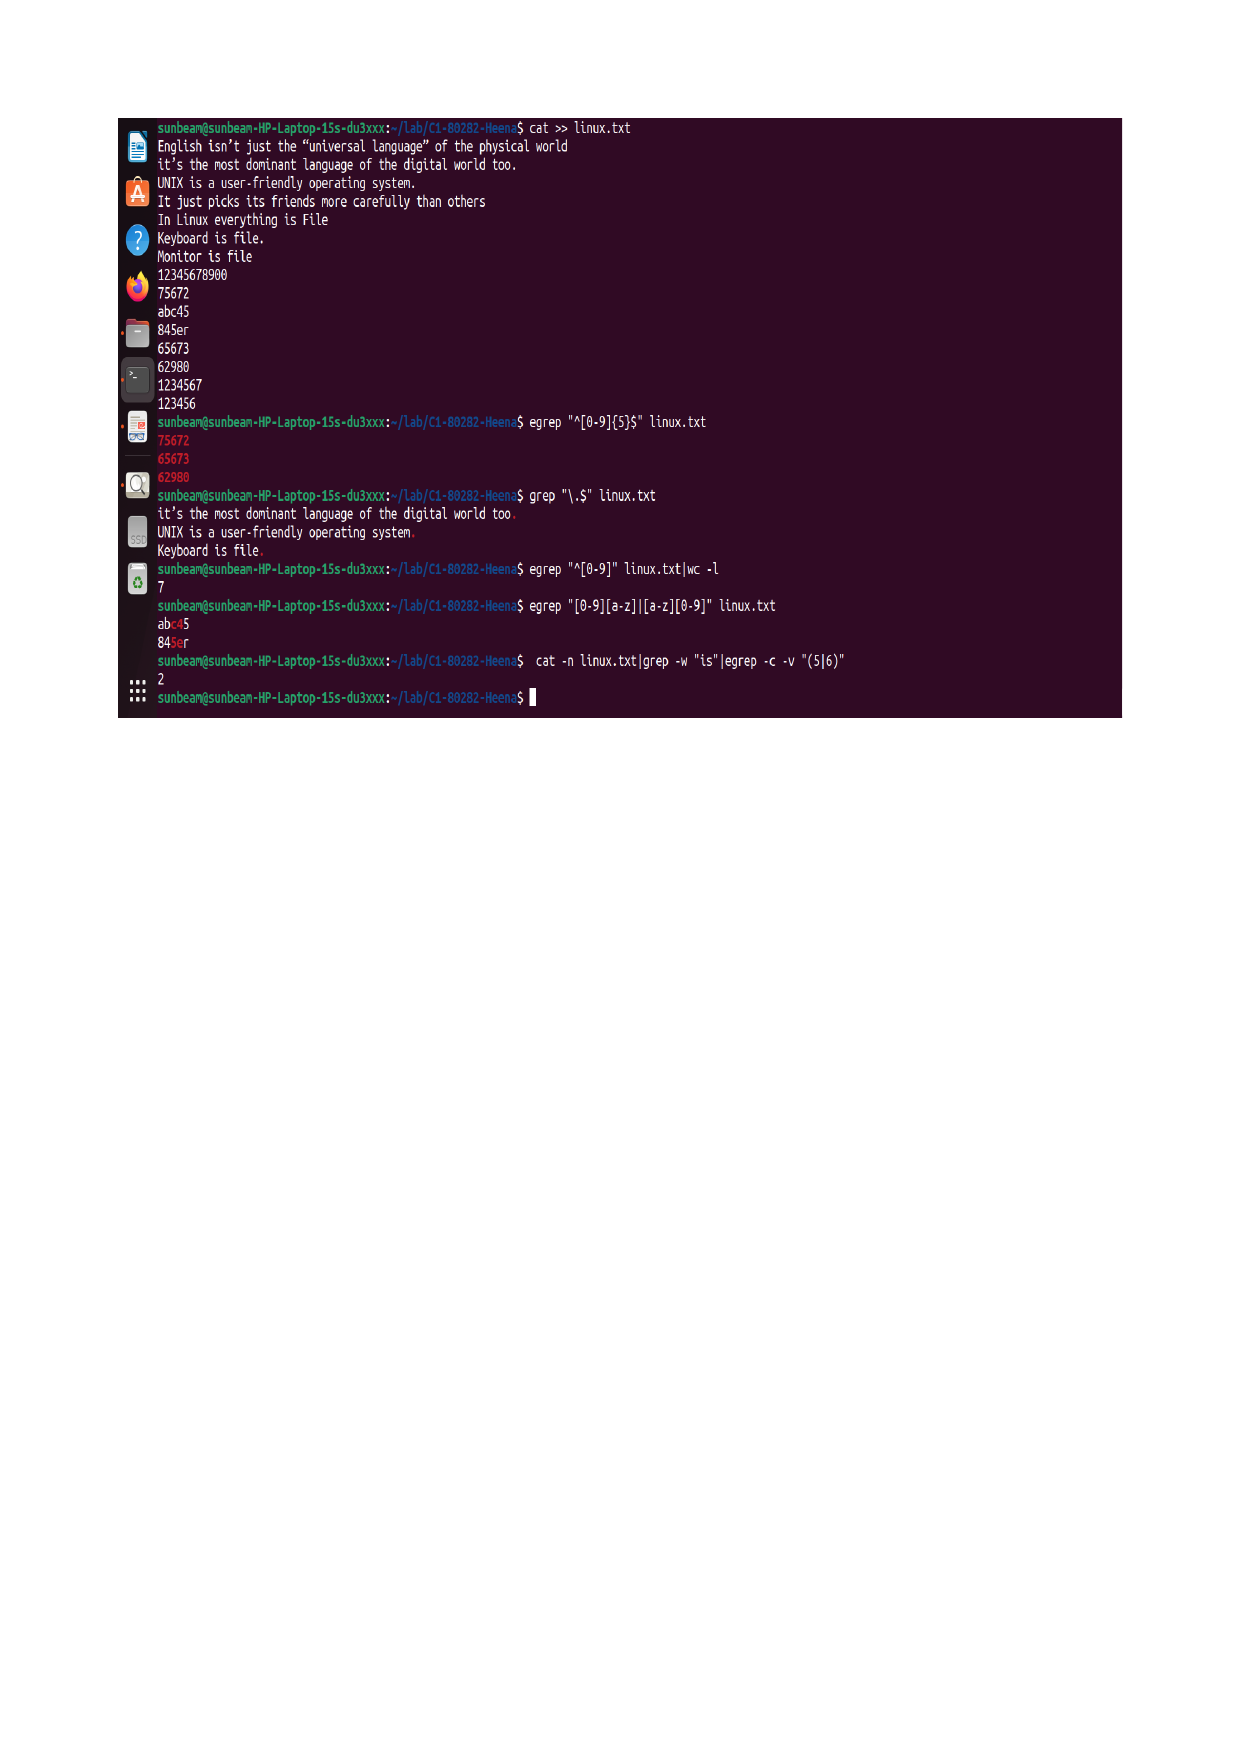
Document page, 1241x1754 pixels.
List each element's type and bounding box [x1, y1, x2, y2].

picture [118, 118, 1123, 718]
